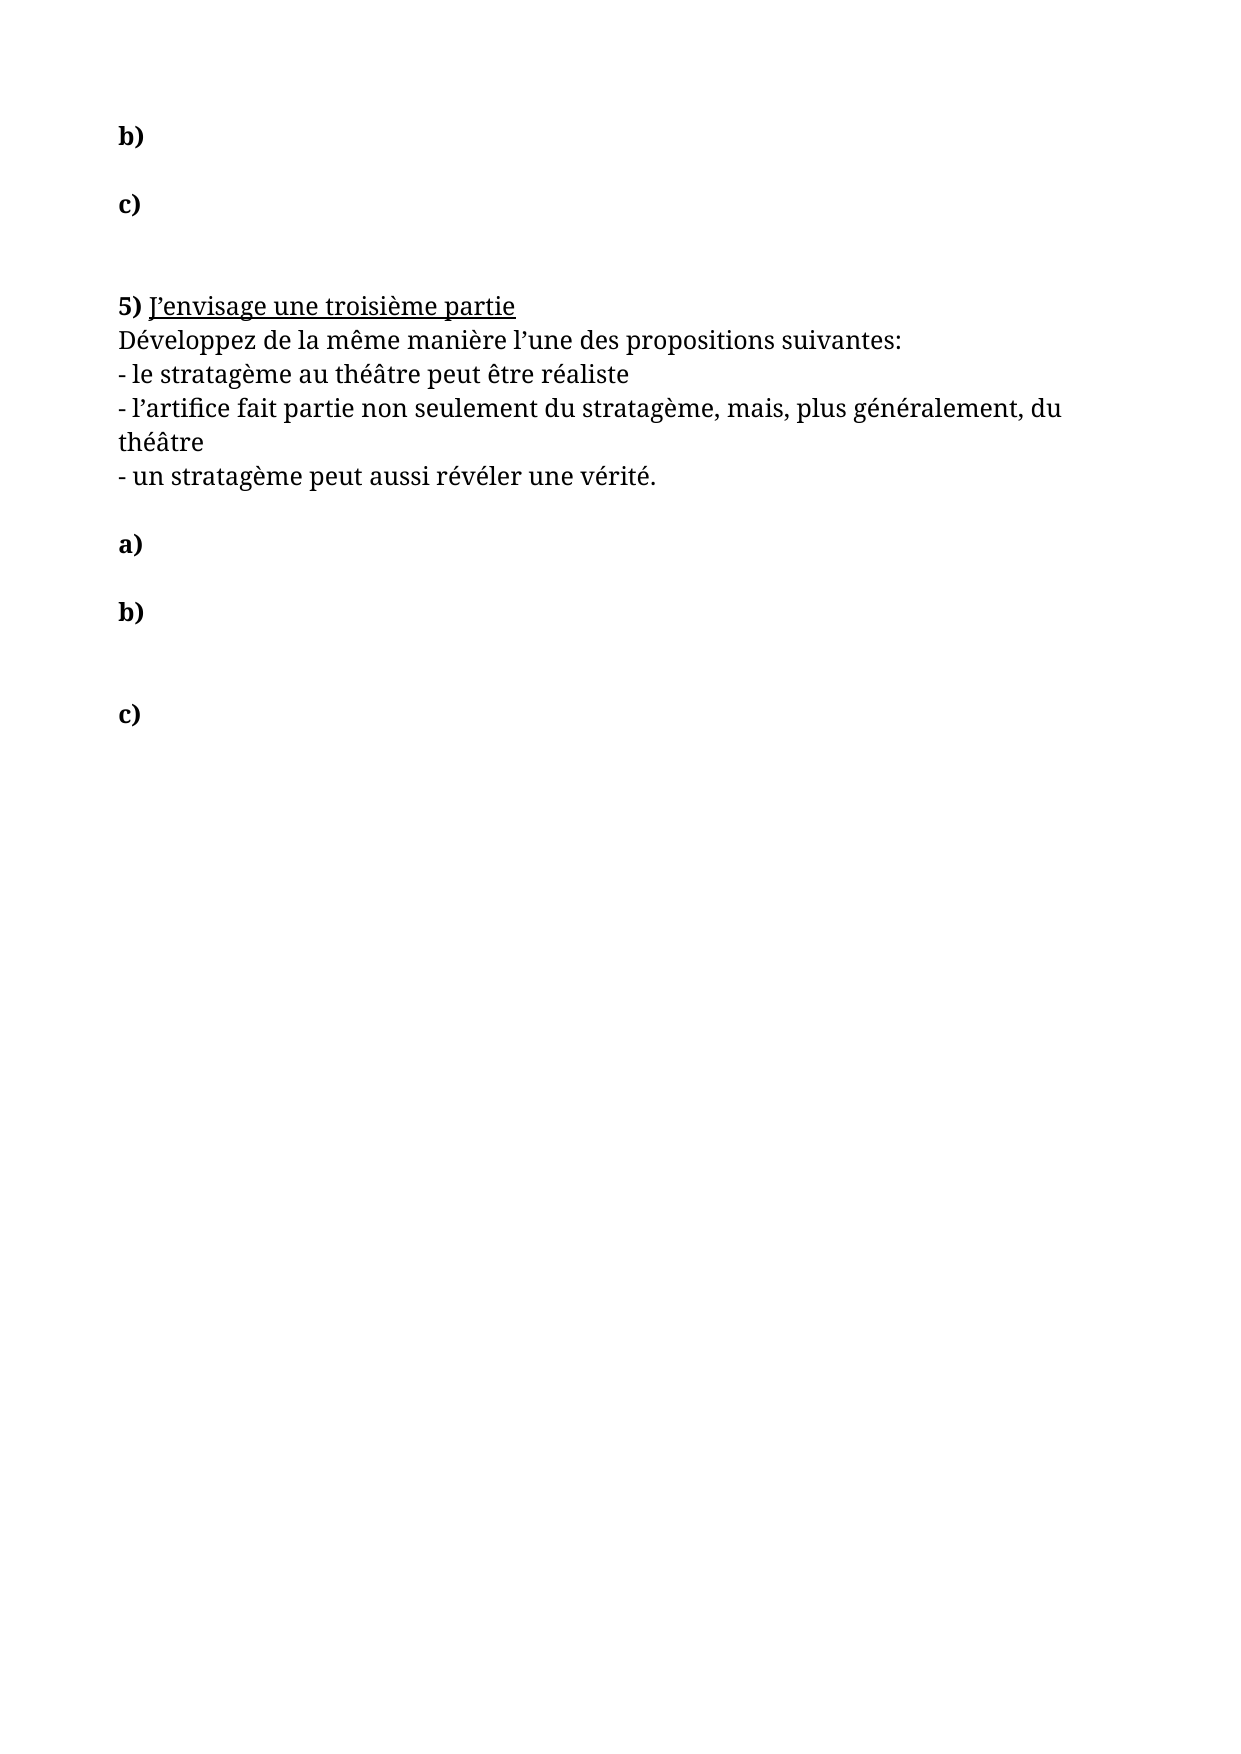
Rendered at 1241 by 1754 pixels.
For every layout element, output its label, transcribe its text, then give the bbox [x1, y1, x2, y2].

text b) [118, 595, 1122, 629]
text a) [118, 527, 1122, 561]
text - un stratagème peut aussi révéler une vérité. [118, 459, 1122, 493]
text b) [118, 118, 1122, 152]
text - le stratagème au théâtre peut être réaliste [118, 357, 1122, 391]
text - l’artifice fait partie non seulement du stratagème, mais, plus généralement, du théâtre [118, 391, 1122, 459]
text Développez de la même manière l’une des propositions suivantes: [118, 322, 1122, 357]
text 5) J’envisage une troisième partie [118, 288, 1122, 322]
text c) [118, 186, 1122, 220]
text c) [118, 697, 1122, 731]
